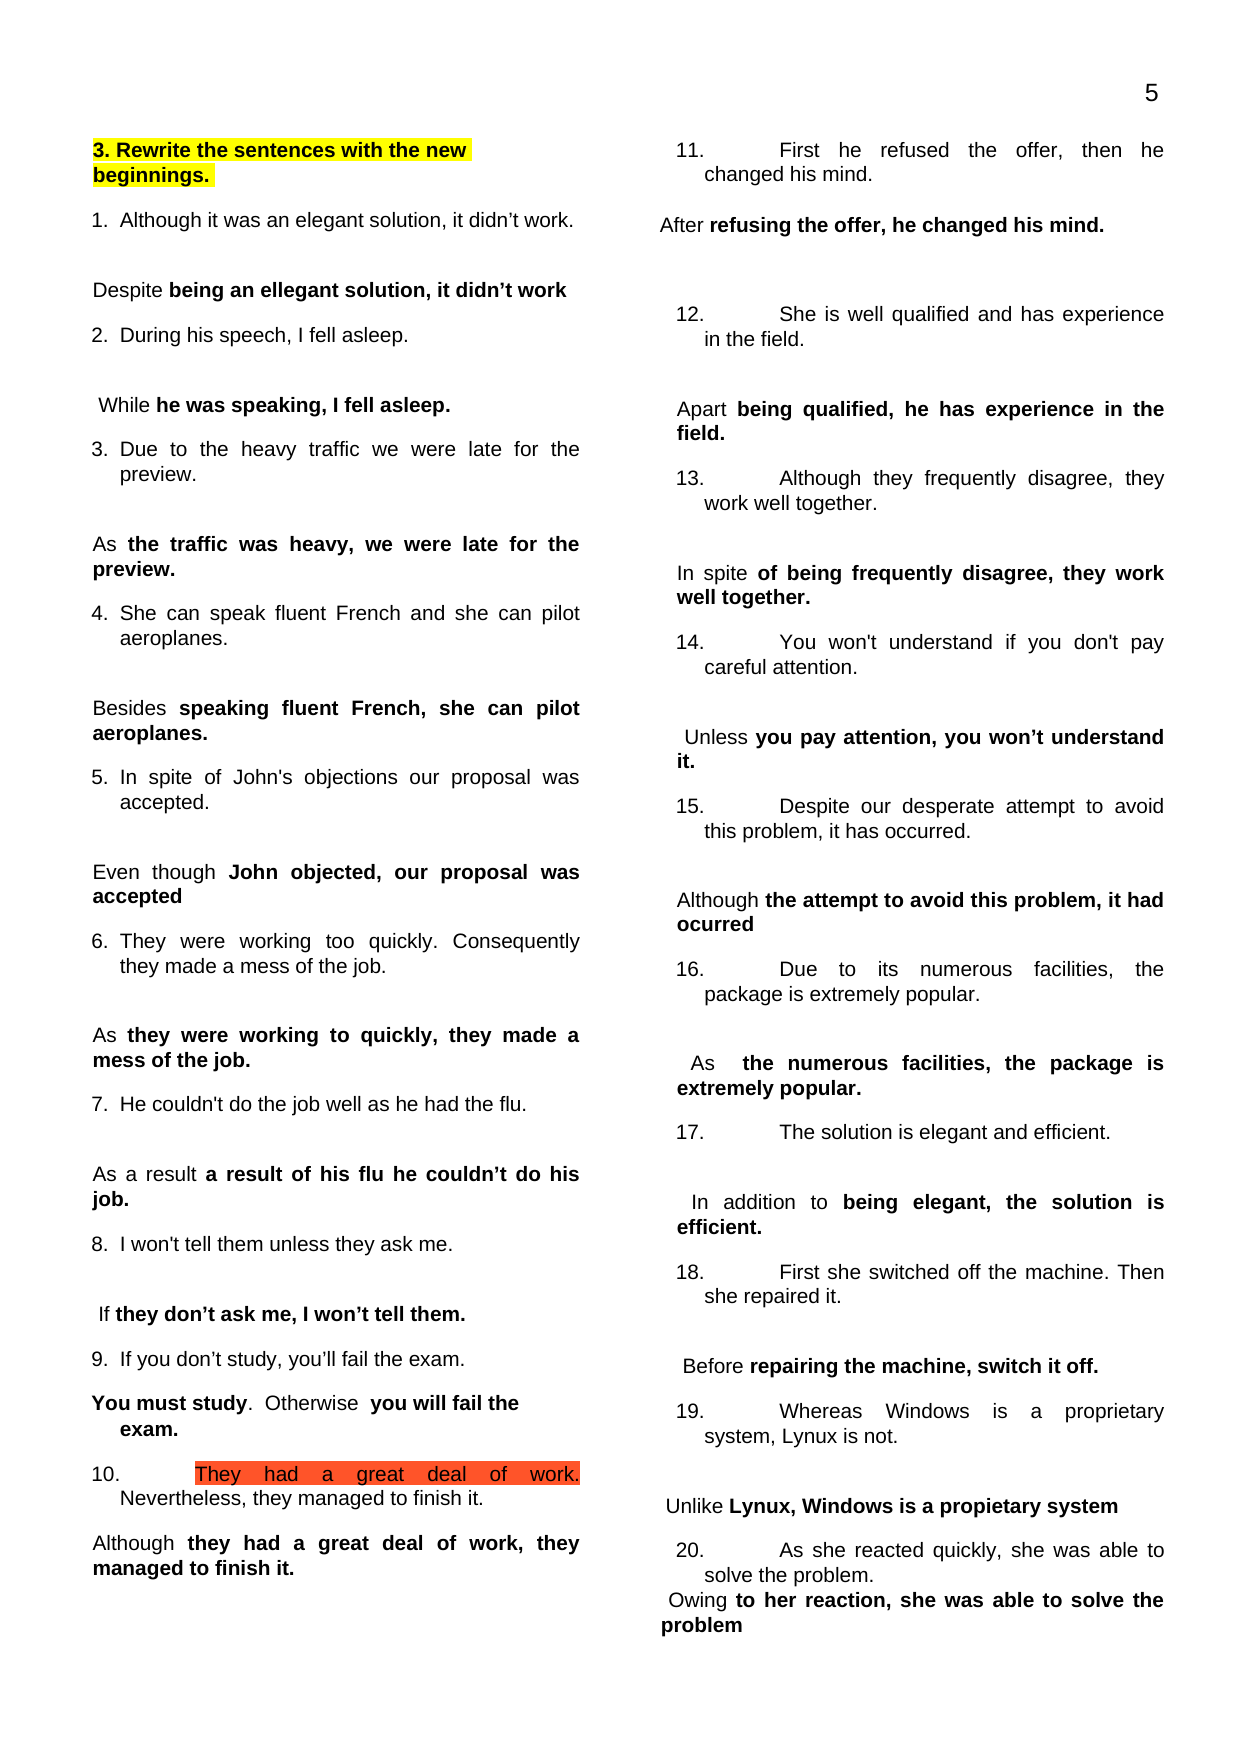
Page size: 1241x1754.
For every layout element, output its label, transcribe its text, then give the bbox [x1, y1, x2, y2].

list Although it was an elegant solution, it didn’t work. [91, 208, 580, 232]
list The solution is elegant and efficient. [676, 1120, 1165, 1144]
list I won't tell them unless they ask me. [91, 1232, 580, 1256]
text Owing to her reaction, she was able to solve the problem [659, 1588, 1165, 1637]
list As she reacted quickly, she was able to solve the problem. [676, 1538, 1165, 1587]
list Whereas Windows is a proprietary system, Lynux is not. [676, 1399, 1165, 1447]
list Due to the heavy traffic we were late for the preview. [91, 437, 580, 486]
text In addition to being elegant, the solution is efficient. [677, 1190, 1165, 1239]
text While he was speaking, I fell asleep. [92, 392, 580, 416]
text Even though John objected, our proposal was accepted [92, 860, 580, 908]
list You won't understand if you don't pay careful attention. [676, 630, 1165, 678]
list She can speak fluent French and she can pilot aeroplanes. [91, 601, 580, 650]
list During his speech, I fell asleep. [91, 322, 580, 346]
list In spite of John's objections our proposal was accepted. [91, 765, 580, 814]
list First she switched off the machine. Then she repaired it. [676, 1259, 1165, 1308]
text Although they had a great deal of work, they managed to finish it. [92, 1531, 580, 1579]
text Although the attempt to avoid this problem, it had ocurred [677, 888, 1165, 936]
list Despite our desperate attempt to avoid this problem, it has occurred. [676, 794, 1165, 842]
text After refusing the offer, he changed his mind. [659, 213, 1165, 237]
list They had a great deal of work. Nevertheless, they managed to finish it. [91, 1461, 580, 1510]
list If you don’t study, you’ll fail the exam. [91, 1346, 580, 1370]
text Apart being qualified, he has experience in the field. [677, 397, 1165, 445]
text If they don’t ask me, I won’t tell them. [92, 1302, 580, 1326]
text Despite being an ellegant solution, it didn’t work [92, 278, 580, 302]
list She is well qualified and has experience in the field. [676, 302, 1165, 351]
text As the numerous facilities, the package is extremely popular. [677, 1051, 1165, 1099]
list He couldn't do the job well as he had the flu. [91, 1092, 580, 1116]
list Although they frequently disagree, they work well together. [676, 466, 1165, 514]
text As they were working to quickly, they made a mess of the job. [92, 1023, 580, 1071]
text As a result a result of his flu he couldn’t do his job. [92, 1162, 580, 1211]
list First he refused the offer, then he changed his mind. [676, 137, 1165, 186]
text Before repairing the machine, switch it off. [677, 1354, 1165, 1378]
list They were working too quickly. Consequently they made a mess of the job. [91, 929, 580, 978]
text Besides speaking fluent French, she can pilot aeroplanes. [92, 696, 580, 744]
text As the traffic was heavy, we were late for the preview. [92, 532, 580, 580]
text In spite of being frequently disagree, they work well together. [677, 561, 1165, 609]
text Unless you pay attention, you won’t understand it. [677, 724, 1165, 773]
text You must study. Otherwise you will fail the exam. [91, 1391, 580, 1441]
text 3. Rewrite the sentences with the new beginnings. [93, 137, 580, 187]
list Due to its numerous facilities, the package is extremely popular. [676, 957, 1165, 1006]
text Unlike Lynux, Windows is a propietary system [659, 1493, 1165, 1517]
